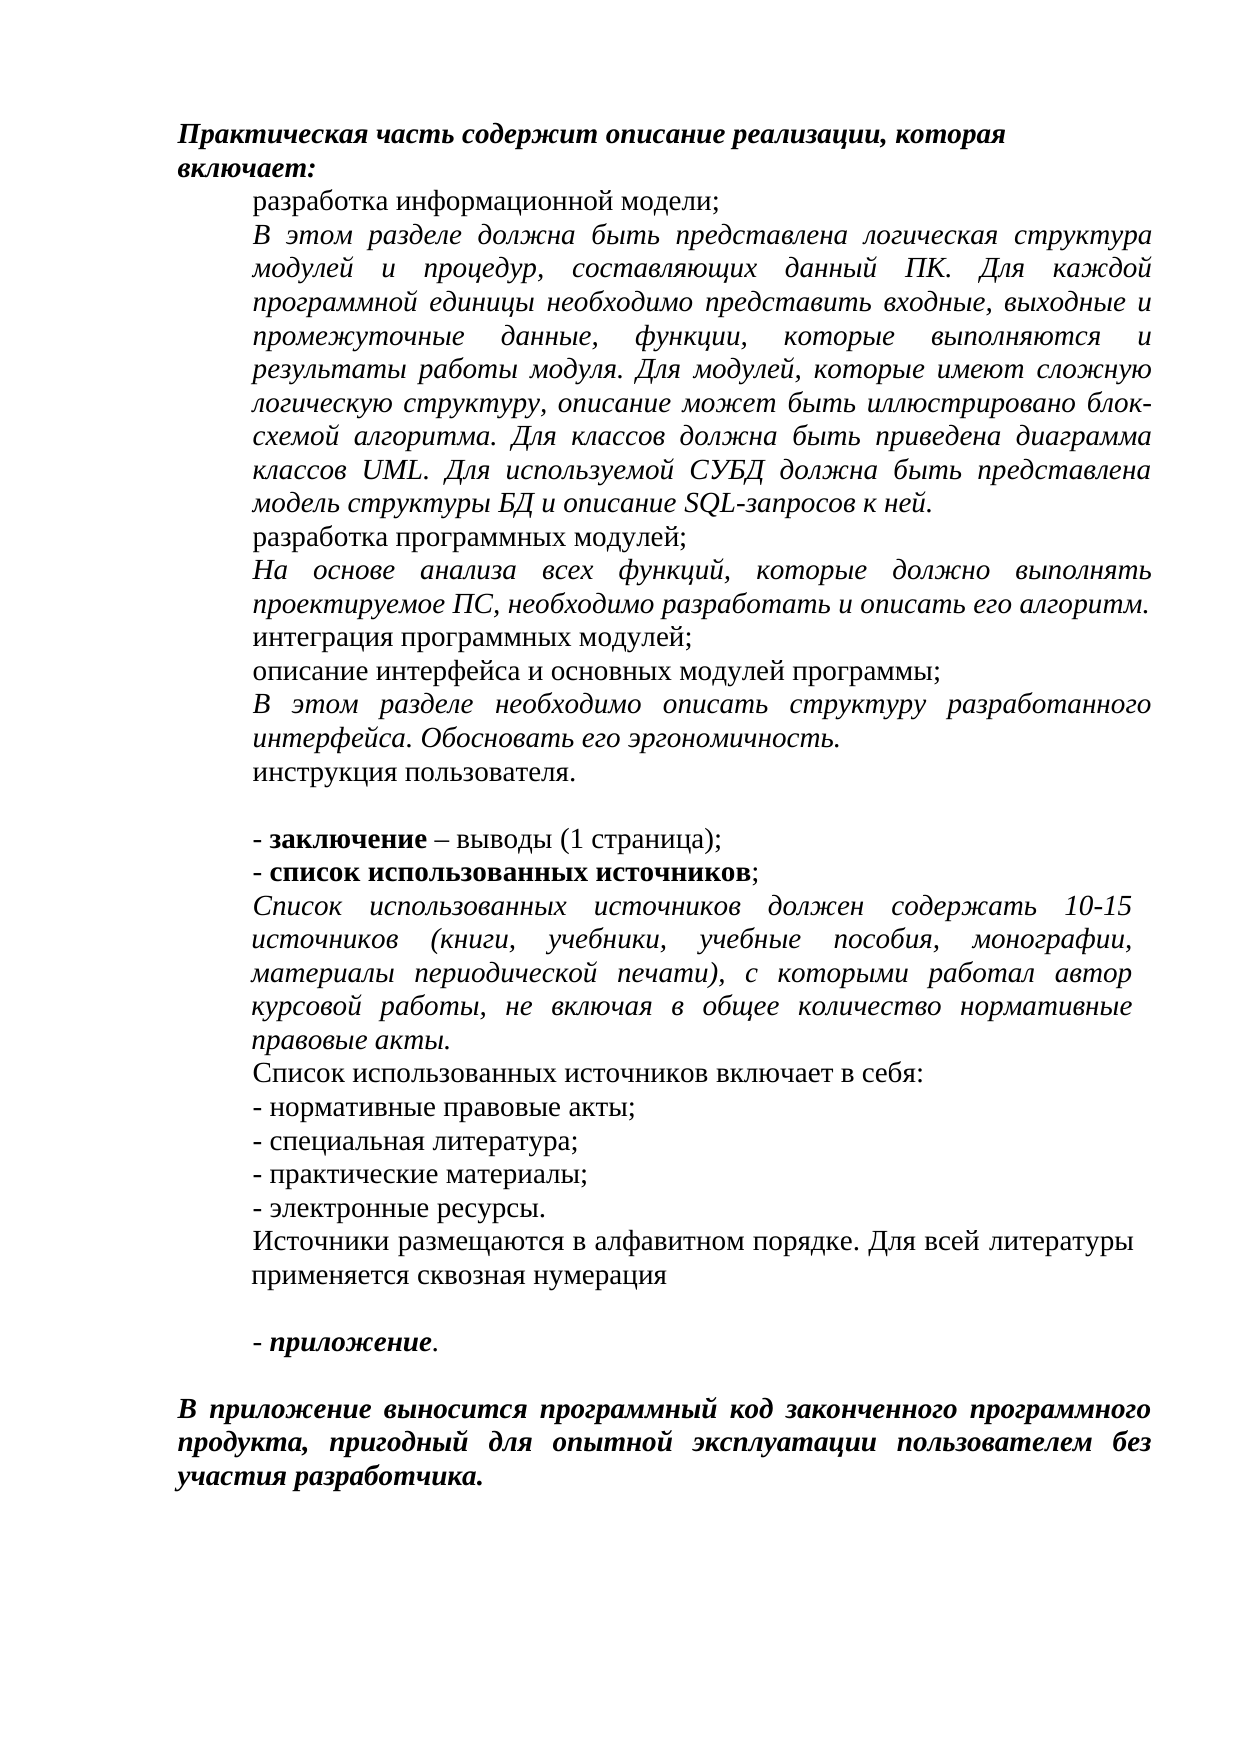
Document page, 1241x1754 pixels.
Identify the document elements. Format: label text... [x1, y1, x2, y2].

text На основе анализа всех функций, которые должно выполнять проектируемое ПС, необходимо разработать и описать его алгоритм. [252, 552, 1152, 619]
text Источники размещаются в алфавитном порядке. Для всей литературы применяется сквозная нумерация [251, 1223, 1134, 1290]
list специальная литература; [252, 1123, 1201, 1156]
list описание интерфейса и основных модулей программы; [215, 653, 1201, 687]
text В приложение выносится программный код законченного программного продукта, пригодный для опытной эксплуатации пользователем без участия разработчика. [177, 1391, 1152, 1492]
list нормативные правовые акты; [252, 1089, 1201, 1123]
list разработка программных модулей; [215, 519, 1201, 552]
text Список использованных источников должен содержать 10-15 источников (книги, учебники, учебные пособия, монографии, материалы периодической печати), с которыми работал автор курсовой работы, не включая в общее количество нормативные правовые акты. [251, 888, 1132, 1056]
text Список использованных источников включает в себя: [252, 1056, 1201, 1089]
list заключение – выводы (1 страница); [252, 821, 1201, 854]
list интеграция программных модулей; [215, 619, 1201, 653]
list инструкция пользователя. [215, 754, 1201, 787]
list электронные ресурсы. [252, 1190, 1201, 1223]
list практические материалы; [252, 1156, 1201, 1190]
subtitle Практическая часть содержит описание реализации, которая включает: [177, 116, 1073, 183]
subtitle приложение. [252, 1324, 1201, 1357]
subtitle список использованных источников; [252, 854, 1201, 888]
text В этом разделе должна быть представлена логическая структура модулей и процедур, составляющих данный ПК. Для каждой программной единицы необходимо представить входные, выходные и промежуточные данные, функции, которые выполняются и результаты работы модуля. Для модулей, которые имеют сложную логическую структуру, описание может быть иллюстрировано блок-схемой алгоритма. Для классов должна быть приведена диаграмма классов UML. Для используемой СУБД должна быть представлена модель структуры БД и описание SQL-запросов к ней. [252, 217, 1152, 519]
text В этом разделе необходимо описать структуру разработанного интерфейса. Обосновать его эргономичность. [252, 687, 1151, 754]
list разработка информационной модели; [215, 183, 1201, 217]
